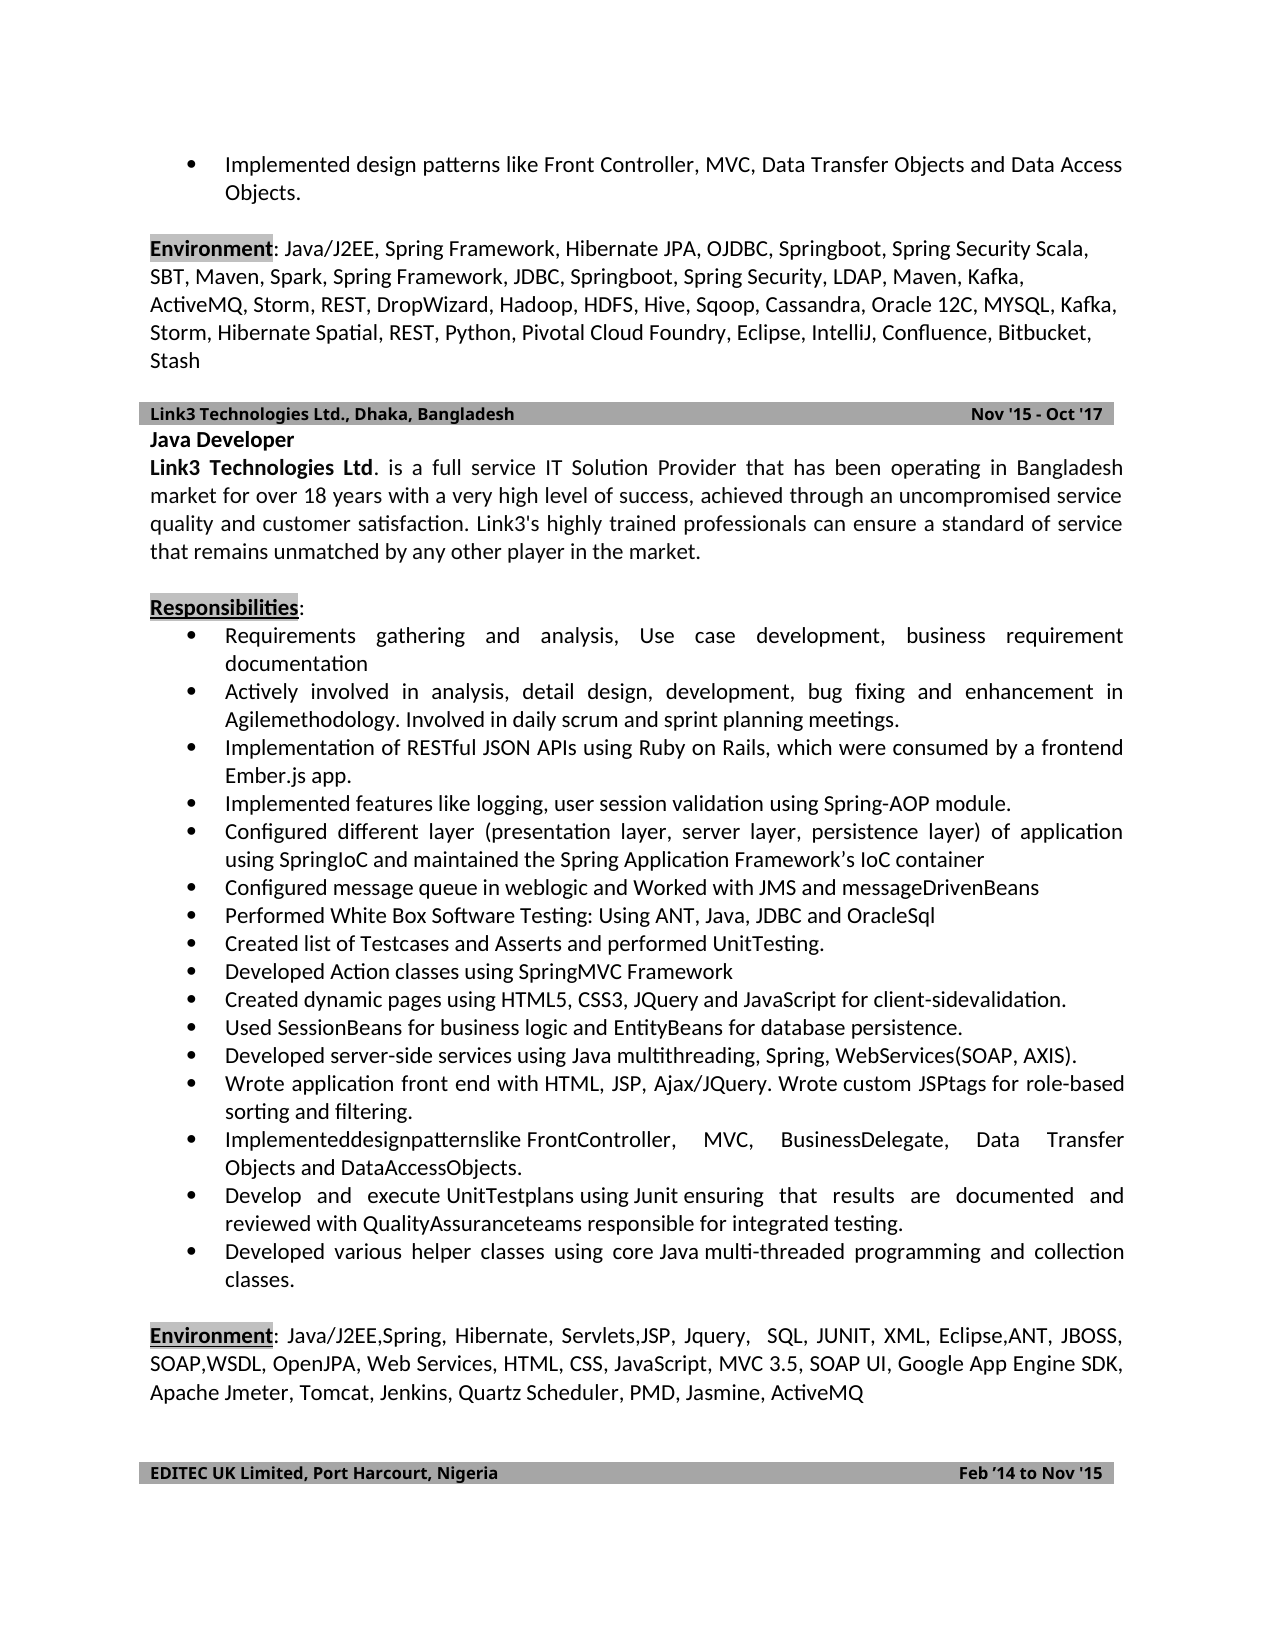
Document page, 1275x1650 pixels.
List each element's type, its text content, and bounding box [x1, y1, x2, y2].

list Developed server-side services using Java multithreading, Spring, WebServices(SOAP, AXIS). [187, 1041, 1125, 1069]
list Developed Action classes using SpringMVC Framework [187, 957, 1125, 985]
list Implementation of RESTful JSON APIs using Ruby on Rails, which were consumed by a frontend Ember.js app. [187, 733, 1125, 789]
list Performed White Box Software Testing: Using ANT, Java, JDBC and OracleSql [187, 901, 1125, 929]
list Used SessionBeans for business logic and EntityBeans for database persistence. [187, 1013, 1125, 1041]
list Requirements gathering and analysis, Use case development, business requirement documentation [187, 621, 1125, 677]
table_header Link3 Technologies Ltd., Dhaka, Bangladesh [139, 402, 632, 425]
table_header Nov '15 - Oct '17 [632, 402, 1114, 425]
list Implemented design patterns like Front Controller, MVC, Data Transfer Objects and Data Access Objects. [187, 150, 1125, 206]
list Develop and execute UnitTestplans using Junit ensuring that results are documented and reviewed with QualityAssuranceteams responsible for integrated testing. [187, 1181, 1125, 1237]
list Implemented features like logging, user session validation using Spring-AOP module. [187, 789, 1125, 817]
list Created dynamic pages using HTML5, CSS3, JQuery and JavaScript for client-sidevalidation. [187, 985, 1125, 1013]
table_header Feb ’14 to Nov '15 [676, 1462, 1114, 1484]
list Configured different layer (presentation layer, server layer, persistence layer) of application using SpringIoC and maintained the Spring Application Framework’s IoC container [187, 817, 1125, 873]
list Actively involved in analysis, detail design, development, bug fixing and enhancement in Agilemethodology. Involved in daily scrum and sprint planning meetings. [187, 677, 1125, 733]
text Environment: Java/J2EE,Spring, Hibernate, Servlets,JSP, Jquery, SQL, JUNIT, XML, Eclipse,ANT, JBOSS, SOAP,WSDL, OpenJPA, Web Services, HTML, CSS, JavaScript, MVC 3.5, SOAP UI, Google App Engine SDK, Apache Jmeter, Tomcat, Jenkins, Quartz Scheduler, PMD, Jasmine, ActiveMQ [150, 1322, 1125, 1406]
list Wrote application front end with HTML, JSP, Ajax/JQuery. Wrote custom JSPtags for role-based sorting and filtering. [187, 1069, 1125, 1125]
text Responsibilities: [150, 593, 1125, 621]
table_header EDITEC UK Limited, Port Harcourt, Nigeria [139, 1462, 676, 1484]
text Link3 Technologies Ltd. is a full service IT Solution Provider that has been operating in Bangladesh market for over 18 years with a very high level of success, achieved through an uncompromised service quality and customer satisfaction. Link3's highly trained professionals can ensure a standard of service that remains unmatched by any other player in the market. [150, 453, 1125, 565]
text Java Developer [150, 425, 1125, 453]
text Environment: Java/J2EE, Spring Framework, Hibernate JPA, OJDBC, Springboot, Spring Security Scala, SBT, Maven, Spark, Spring Framework, JDBC, Springboot, Spring Security, LDAP, Maven, Kafka, ActiveMQ, Storm, REST, DropWizard, Hadoop, HDFS, Hive, Sqoop, Cassandra, Oracle 12C, MYSQL, Kafka, Storm, Hibernate Spatial, REST, Python, Pivotal Cloud Foundry, Eclipse, IntelliJ, Confluence, Bitbucket, Stash [150, 234, 1125, 374]
list Created list of Testcases and Asserts and performed UnitTesting. [187, 929, 1125, 957]
list Configured message queue in weblogic and Worked with JMS and messageDrivenBeans [187, 873, 1125, 901]
list Developed various helper classes using core Java multi-threaded programming and collection classes. [187, 1237, 1125, 1293]
list Implementeddesignpatternslike FrontController, MVC, BusinessDelegate, Data Transfer Objects and DataAccessObjects. [187, 1125, 1125, 1181]
